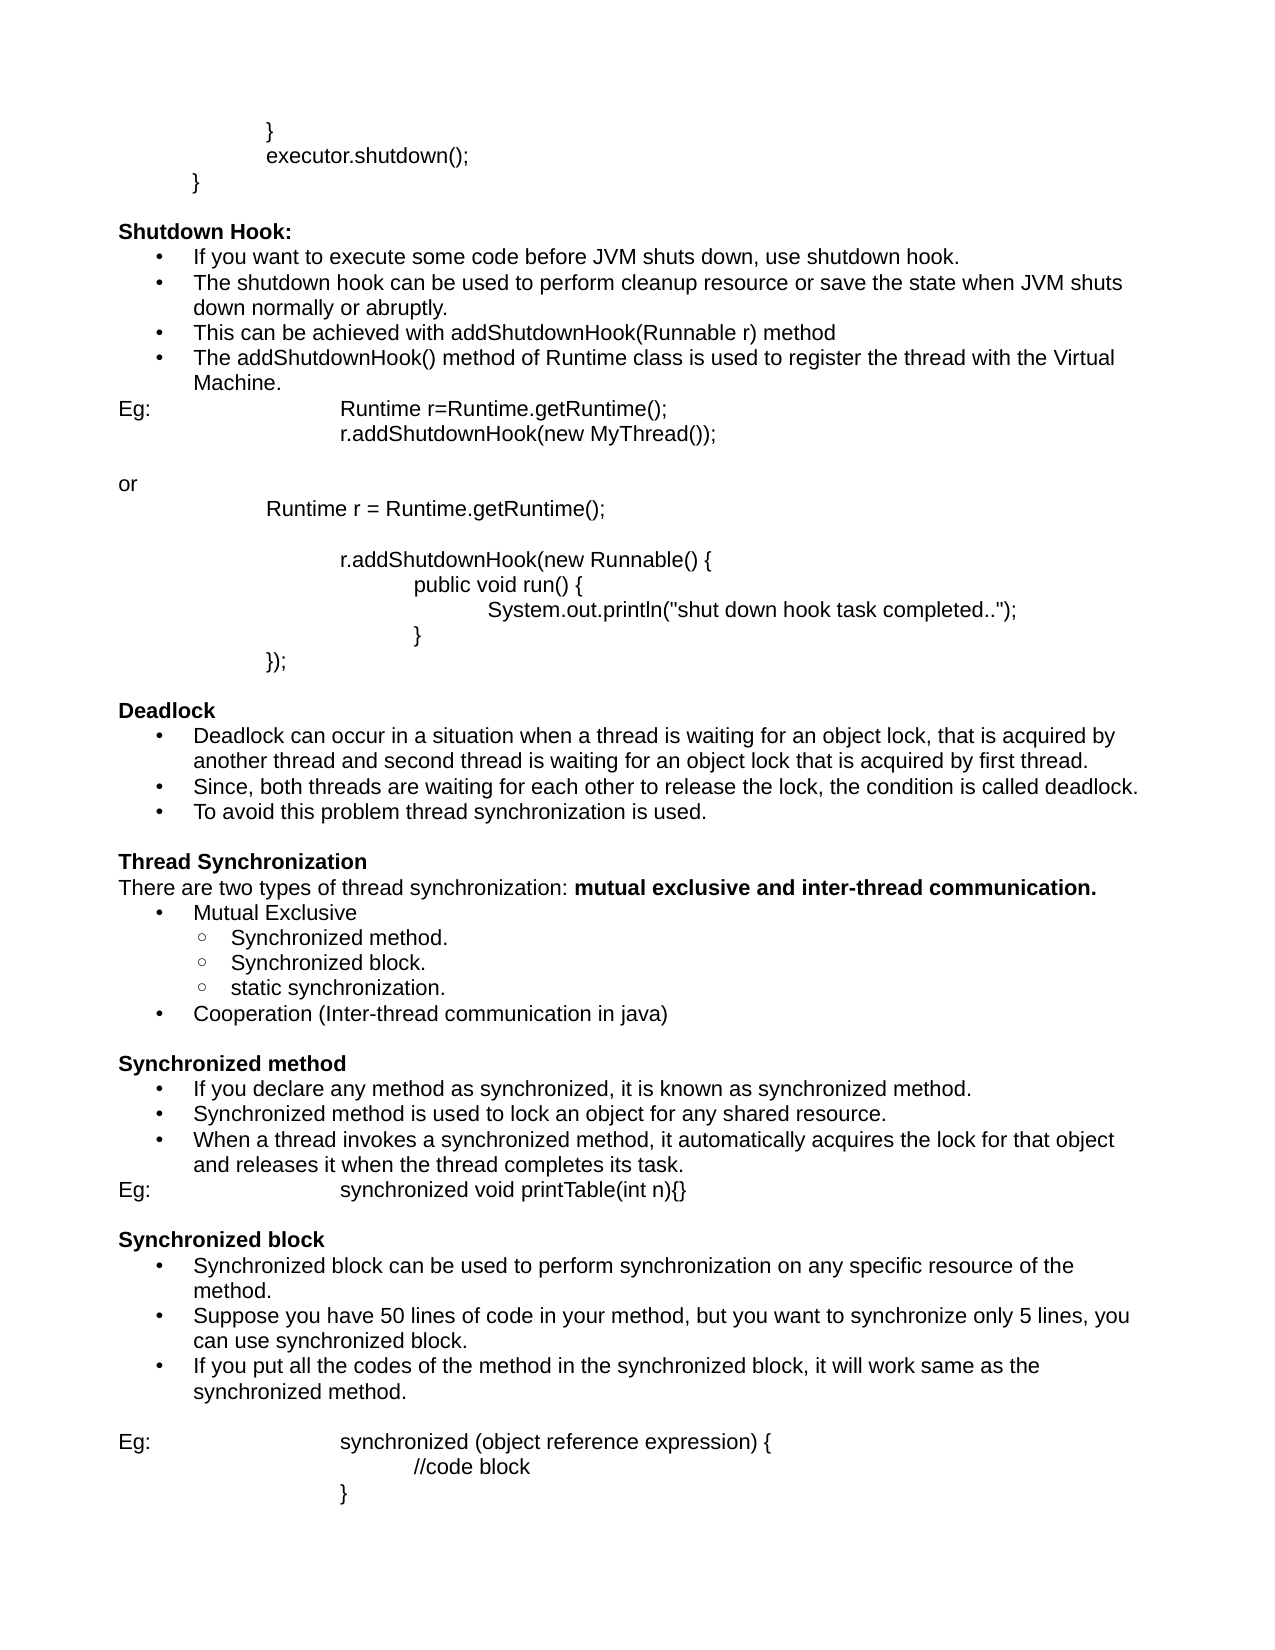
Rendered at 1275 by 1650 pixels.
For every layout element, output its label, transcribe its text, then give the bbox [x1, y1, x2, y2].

list Deadlock can occur in a situation when a thread is waiting for an object lock, that is acquired by another thread and second thread is waiting for an object lock that is acquired by first thread. [156, 723, 1157, 773]
list Synchronized method. [193, 925, 1157, 950]
list Synchronized method is used to lock an object for any shared resource. [156, 1101, 1157, 1126]
text System.out.println("shut down hook task completed.."); [118, 597, 1157, 622]
text Thread Synchronization [118, 849, 1157, 874]
text } [118, 622, 1157, 647]
text Shutdown Hook: [118, 219, 1157, 244]
list The shutdown hook can be used to perform cleanup resource or save the state when JVM shuts down normally or abruptly. [156, 269, 1157, 320]
list Synchronized block can be used to perform synchronization on any specific resource of the method. [156, 1252, 1157, 1303]
text Synchronized method [118, 1051, 1157, 1076]
text Runtime r = Runtime.getRuntime(); [118, 496, 1157, 521]
text //code block [118, 1454, 1157, 1479]
text executor.shutdown(); [118, 143, 1157, 168]
text Deadlock [118, 698, 1157, 723]
list The addShutdownHook() method of Runtime class is used to register the thread with the Virtual Machine. [156, 345, 1157, 395]
list Since, both threads are waiting for each other to release the lock, the condition is called deadlock. [156, 773, 1157, 799]
list Suppose you have 50 lines of code in your method, but you want to synchronize only 5 lines, you can use synchronized block. [156, 1303, 1157, 1353]
text r.addShutdownHook(new Runnable() { [118, 547, 1157, 572]
list This can be achieved with addShutdownHook(Runnable r) method [156, 320, 1157, 345]
text Eg: synchronized void printTable(int n){} [118, 1177, 1157, 1202]
text } [118, 118, 1157, 143]
list static synchronization. [193, 975, 1157, 1000]
text public void run() { [118, 572, 1157, 597]
list If you want to execute some code before JVM shuts down, use shutdown hook. [156, 244, 1157, 269]
text There are two types of thread synchronization: mutual exclusive and inter-thread communication. [118, 874, 1157, 899]
list To avoid this problem thread synchronization is used. [156, 799, 1157, 824]
list When a thread invokes a synchronized method, it automatically acquires the lock for that object and releases it when the thread completes its task. [156, 1126, 1157, 1177]
list Synchronized block. [193, 950, 1157, 975]
list Cooperation (Inter-thread communication in java) [156, 1000, 1157, 1026]
text Synchronized block [118, 1227, 1157, 1252]
text }); [118, 647, 1157, 673]
text Eg: Runtime r=Runtime.getRuntime(); [118, 395, 1157, 421]
list If you declare any method as synchronized, it is known as synchronized method. [156, 1076, 1157, 1101]
text r.addShutdownHook(new MyThread()); [118, 421, 1157, 446]
text Eg: synchronized (object reference expression) { [118, 1429, 1157, 1454]
text } [118, 1479, 1157, 1504]
list Mutual Exclusive [156, 899, 1157, 925]
text or [118, 471, 1157, 496]
list If you put all the codes of the method in the synchronized block, it will work same as the synchronized method. [156, 1353, 1157, 1404]
text } [118, 168, 1157, 194]
